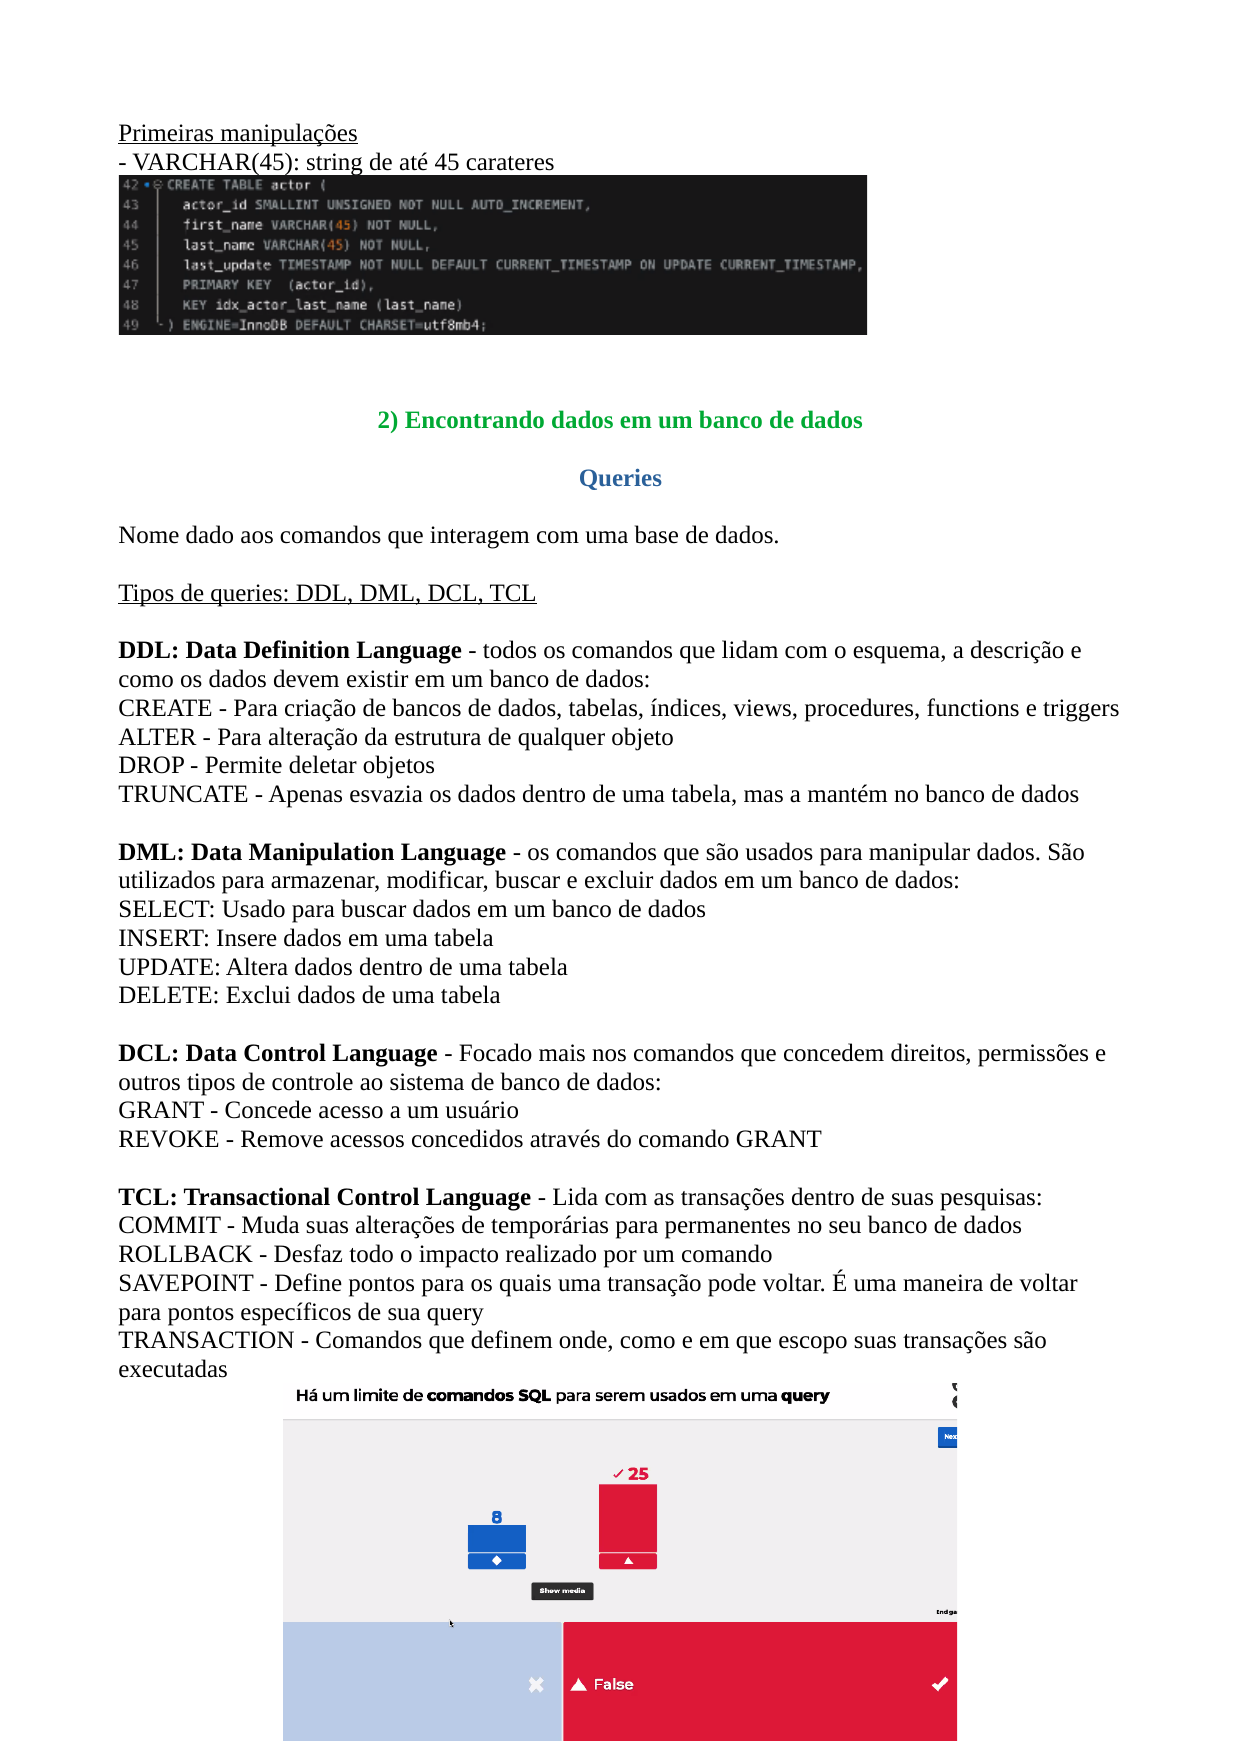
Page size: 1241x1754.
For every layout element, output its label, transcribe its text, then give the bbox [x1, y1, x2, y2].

picture [118, 175, 868, 335]
text ROLLBACK - Desfaz todo o impacto realizado por um comando [118, 1239, 1122, 1268]
text TCL: Transactional Control Language - Lida com as transações dentro de suas pesquisas: [118, 1182, 1122, 1211]
text 2) Encontrando dados em um banco de dados [118, 406, 1122, 434]
text DML: Data Manipulation Language - os comandos que são usados para manipular dados. São utilizados para armazenar, modificar, buscar e excluir dados em um banco de dados: [118, 837, 1122, 894]
text Primeiras manipulações [118, 118, 1122, 147]
text UPDATE: Altera dados dentro de uma tabela [118, 952, 1122, 981]
text DDL: Data Definition Language - todos os comandos que lidam com o esquema, a descrição e como os dados devem existir em um banco de dados: [118, 636, 1122, 693]
text Nome dado aos comandos que interagem com uma base de dados. [118, 521, 1122, 549]
text REVOKE - Remove acessos concedidos através do comando GRANT [118, 1124, 1122, 1153]
text ALTER - Para alteração da estrutura de qualquer objeto [118, 722, 1122, 751]
text TRANSACTION - Comandos que definem onde, como e em que escopo suas transações são executadas [118, 1326, 1122, 1383]
text SAVEPOINT - Define pontos para os quais uma transação pode voltar. É uma maneira de voltar para pontos específicos de sua query [118, 1268, 1122, 1326]
text DROP - Permite deletar objetos [118, 751, 1122, 779]
text Queries [118, 463, 1122, 492]
picture [283, 1383, 958, 1741]
text CREATE - Para criação de bancos de dados, tabelas, índices, views, procedures, functions e triggers [118, 693, 1122, 722]
text GRANT - Concede acesso a um usuário [118, 1096, 1122, 1124]
text DELETE: Exclui dados de uma tabela [118, 981, 1122, 1009]
text DCL: Data Control Language - Focado mais nos comandos que concedem direitos, permissões e outros tipos de controle ao sistema de banco de dados: [118, 1038, 1122, 1096]
text SELECT: Usado para buscar dados em um banco de dados [118, 894, 1122, 923]
text TRUNCATE - Apenas esvazia os dados dentro de uma tabela, mas a mantém no banco de dados [118, 779, 1122, 808]
text Tipos de queries: DDL, DML, DCL, TCL [118, 578, 1122, 607]
text COMMIT - Muda suas alterações de temporárias para permanentes no seu banco de dados [118, 1211, 1122, 1239]
text - VARCHAR(45): string de até 45 carateres [118, 147, 1122, 176]
text INSERT: Insere dados em uma tabela [118, 923, 1122, 952]
